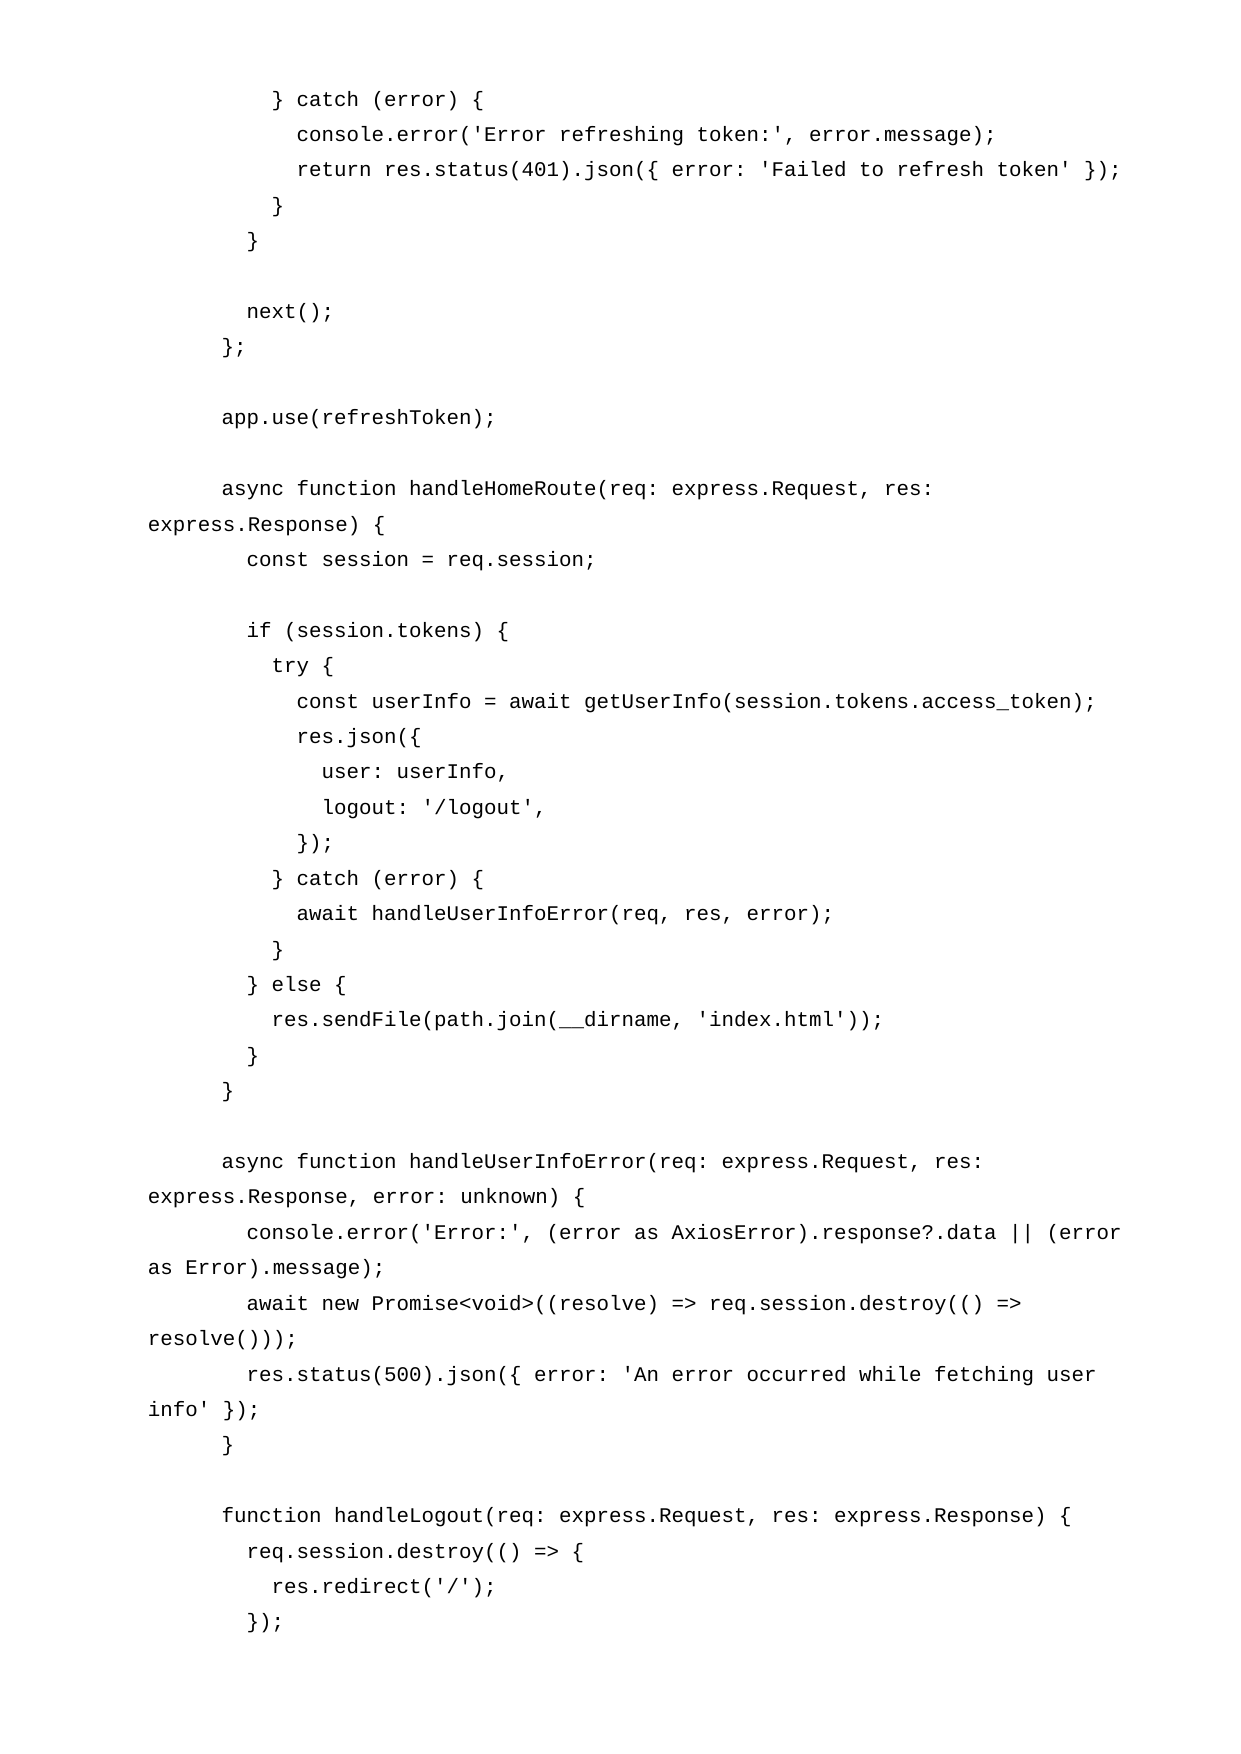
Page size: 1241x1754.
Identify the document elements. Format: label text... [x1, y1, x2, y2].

text } [148, 1080, 1152, 1104]
text user: userInfo, [148, 761, 1152, 785]
text } [148, 195, 1152, 218]
text res.status(500).json({ error: 'An error occurred while fetching user info' }); [148, 1363, 1152, 1423]
text async function handleUserInfoError(req: express.Request, res: express.Response, error: unknown) { [148, 1151, 1152, 1210]
text }); [148, 832, 1152, 856]
text await handleUserInfoError(req, res, error); [148, 903, 1152, 927]
text logout: '/logout', [148, 797, 1152, 821]
text try { [148, 655, 1152, 679]
text return res.status(401).json({ error: 'Failed to refresh token' }); [148, 159, 1152, 183]
text function handleLogout(req: express.Request, res: express.Response) { [148, 1505, 1152, 1529]
text req.session.destroy(() => { [148, 1541, 1152, 1564]
text const userInfo = await getUserInfo(session.tokens.access_token); [148, 691, 1152, 714]
text async function handleHomeRoute(req: express.Request, res: express.Response) { [148, 478, 1152, 537]
text } catch (error) { [148, 88, 1152, 112]
text console.error('Error refreshing token:', error.message); [148, 124, 1152, 148]
text res.sendFile(path.join(__dirname, 'index.html')); [148, 1009, 1152, 1033]
text console.error('Error:', (error as AxiosError).response?.data || (error as Error).message); [148, 1222, 1152, 1281]
text } else { [148, 974, 1152, 998]
text } catch (error) { [148, 868, 1152, 891]
text app.use(refreshToken); [148, 407, 1152, 431]
text if (session.tokens) { [148, 620, 1152, 643]
text }; [148, 336, 1152, 360]
text res.json({ [148, 726, 1152, 750]
text } [148, 230, 1152, 254]
text await new Promise<void>((resolve) => req.session.destroy(() => resolve())); [148, 1293, 1152, 1352]
text } [148, 938, 1152, 962]
text } [148, 1434, 1152, 1458]
text next(); [148, 301, 1152, 325]
text }); [148, 1611, 1152, 1635]
text } [148, 1045, 1152, 1068]
text res.redirect('/'); [148, 1576, 1152, 1600]
text const session = req.session; [148, 549, 1152, 573]
